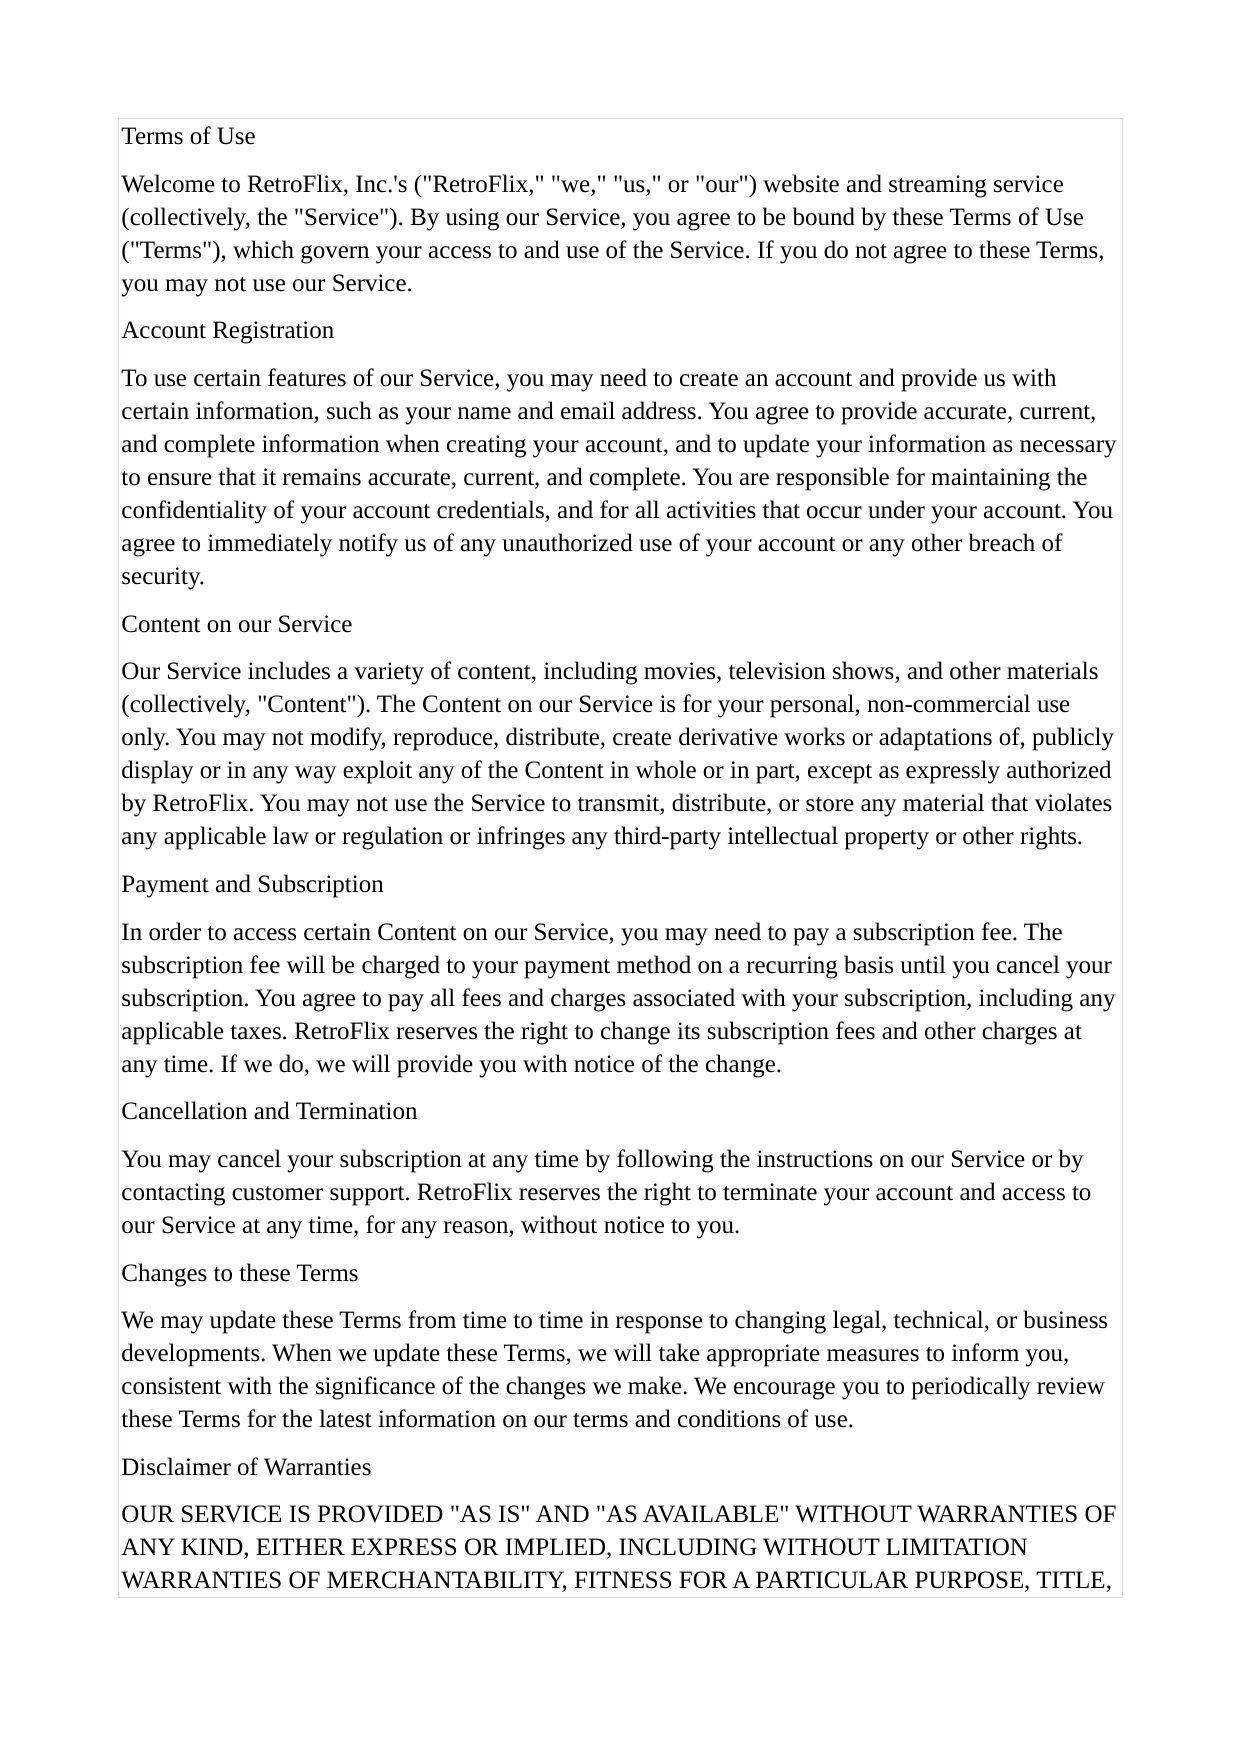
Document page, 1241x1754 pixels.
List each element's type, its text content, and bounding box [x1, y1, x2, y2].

text Terms of Use [119, 119, 1122, 150]
text Cancellation and Termination [119, 1093, 1122, 1125]
text Changes to these Terms [119, 1254, 1122, 1286]
text Disclaimer of Warranties [119, 1449, 1122, 1481]
text Content on our Service [119, 606, 1122, 637]
text To use certain features of our Service, you may need to create an account and provide us with certain information, such as your name and email address. You agree to provide accurate, current, and complete information when creating your account, and to update your information as necessary to ensure that it remains accurate, current, and complete. You are responsible for maintaining the confidentiality of your account credentials, and for all activities that occur under your account. You agree to immediately notify us of any unauthorized use of your account or any other breach of security. [119, 360, 1122, 590]
text Account Registration [119, 312, 1122, 344]
text You may cancel your subscription at any time by following the instructions on our Service or by contacting customer support. RetroFlix reserves the right to terminate your account and access to our Service at any time, for any reason, without notice to you. [119, 1141, 1122, 1239]
text We may update these Terms from time to time in response to changing legal, technical, or business developments. When we update these Terms, we will take appropriate measures to inform you, consistent with the significance of the changes we make. We encourage you to periodically review these Terms for the latest information on our terms and conditions of use. [119, 1302, 1122, 1433]
text Payment and Subscription [119, 866, 1122, 898]
text Our Service includes a variety of content, including movies, television shows, and other materials (collectively, "Content"). The Content on our Service is for your personal, non-commercial use only. You may not modify, reproduce, distribute, create derivative works or adaptations of, publicly display or in any way exploit any of the Content in whole or in part, except as expressly authorized by RetroFlix. You may not use the Service to transmit, distribute, or store any material that violates any applicable law or regulation or infringes any third-party intellectual property or other rights. [119, 653, 1122, 850]
text Welcome to RetroFlix, Inc.'s ("RetroFlix," "we," "us," or "our") website and streaming service (collectively, the "Service"). By using our Service, you agree to be bound by these Terms of Use ("Terms"), which govern your access to and use of the Service. If you do not agree to these Terms, you may not use our Service. [119, 166, 1122, 297]
text In order to access certain Content on our Service, you may need to pay a subscription fee. The subscription fee will be charged to your payment method on a recurring basis until you cancel your subscription. You agree to pay all fees and charges associated with your subscription, including any applicable taxes. RetroFlix reserves the right to change its subscription fees and other charges at any time. If we do, we will provide you with notice of the change. [119, 914, 1122, 1077]
text OUR SERVICE IS PROVIDED "AS IS" AND "AS AVAILABLE" WITHOUT WARRANTIES OF ANY KIND, EITHER EXPRESS OR IMPLIED, INCLUDING WITHOUT LIMITATION WARRANTIES OF MERCHANTABILITY, FITNESS FOR A PARTICULAR PURPOSE, TITLE, [119, 1496, 1122, 1597]
